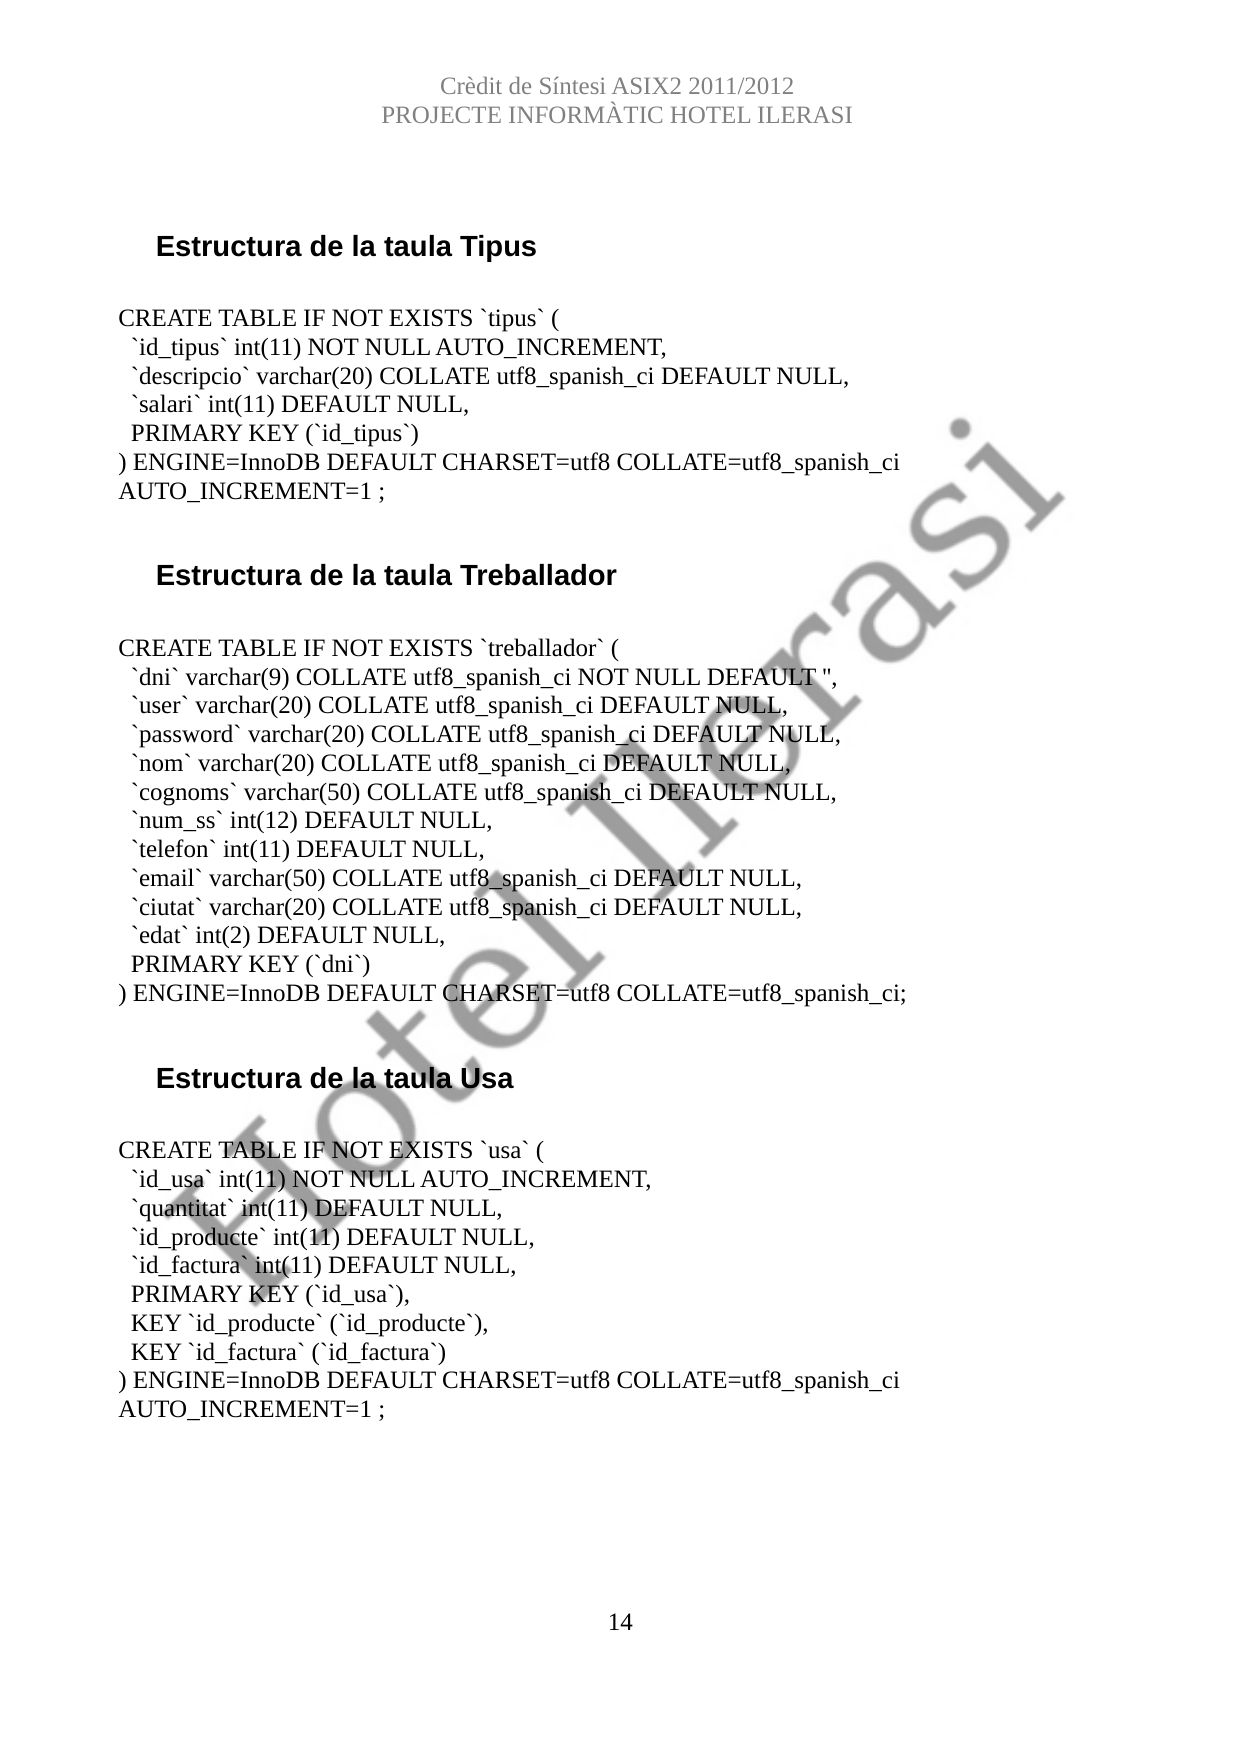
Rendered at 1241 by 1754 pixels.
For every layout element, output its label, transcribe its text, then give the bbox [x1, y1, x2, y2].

subtitle Estructura de la taula Treballador [156, 558, 1122, 592]
text ) ENGINE=InnoDB DEFAULT CHARSET=utf8 COLLATE=utf8_spanish_ci AUTO_INCREMENT=1 ; [118, 1365, 1122, 1423]
picture [220, 592, 1021, 633]
text `dni` varchar(9) COLLATE utf8_spanish_ci NOT NULL DEFAULT '', [118, 662, 1122, 691]
text CREATE TABLE IF NOT EXISTS `treballador` ( [118, 633, 1122, 662]
text `password` varchar(20) COLLATE utf8_spanish_ci DEFAULT NULL, [118, 719, 1122, 748]
picture [220, 1094, 1021, 1135]
subtitle Estructura de la taula Tipus [156, 228, 1122, 262]
text `cognoms` varchar(50) COLLATE utf8_spanish_ci DEFAULT NULL, [118, 777, 1122, 806]
text KEY `id_factura` (`id_factura`) [118, 1337, 1122, 1365]
text CREATE TABLE IF NOT EXISTS `tipus` ( [118, 303, 1122, 332]
text `descripcio` varchar(20) COLLATE utf8_spanish_ci DEFAULT NULL, [118, 361, 1122, 389]
text ) ENGINE=InnoDB DEFAULT CHARSET=utf8 COLLATE=utf8_spanish_ci AUTO_INCREMENT=1 ; [118, 447, 1122, 504]
picture [220, 1007, 1021, 1061]
text CREATE TABLE IF NOT EXISTS `usa` ( [118, 1135, 1122, 1164]
text `telefon` int(11) DEFAULT NULL, [118, 834, 1122, 863]
text `nom` varchar(20) COLLATE utf8_spanish_ci DEFAULT NULL, [118, 748, 1122, 777]
text `num_ss` int(12) DEFAULT NULL, [118, 806, 1122, 834]
text `salari` int(11) DEFAULT NULL, [118, 389, 1122, 418]
text `id_usa` int(11) NOT NULL AUTO_INCREMENT, [118, 1164, 1122, 1193]
text `edat` int(2) DEFAULT NULL, [118, 921, 1122, 949]
text `id_producte` int(11) DEFAULT NULL, [118, 1222, 1122, 1250]
text `id_tipus` int(11) NOT NULL AUTO_INCREMENT, [118, 332, 1122, 361]
text `user` varchar(20) COLLATE utf8_spanish_ci DEFAULT NULL, [118, 691, 1122, 719]
text ) ENGINE=InnoDB DEFAULT CHARSET=utf8 COLLATE=utf8_spanish_ci; [118, 978, 1122, 1007]
picture [220, 504, 1021, 558]
text `email` varchar(50) COLLATE utf8_spanish_ci DEFAULT NULL, [118, 863, 1122, 892]
text PRIMARY KEY (`id_usa`), [118, 1279, 1122, 1308]
text PRIMARY KEY (`dni`) [118, 949, 1122, 978]
text `quantitat` int(11) DEFAULT NULL, [118, 1193, 1122, 1222]
text PRIMARY KEY (`id_tipus`) [118, 418, 1122, 447]
text `ciutat` varchar(20) COLLATE utf8_spanish_ci DEFAULT NULL, [118, 892, 1122, 921]
text KEY `id_producte` (`id_producte`), [118, 1308, 1122, 1337]
subtitle Estructura de la taula Usa [156, 1061, 1122, 1094]
text `id_factura` int(11) DEFAULT NULL, [118, 1250, 1122, 1279]
